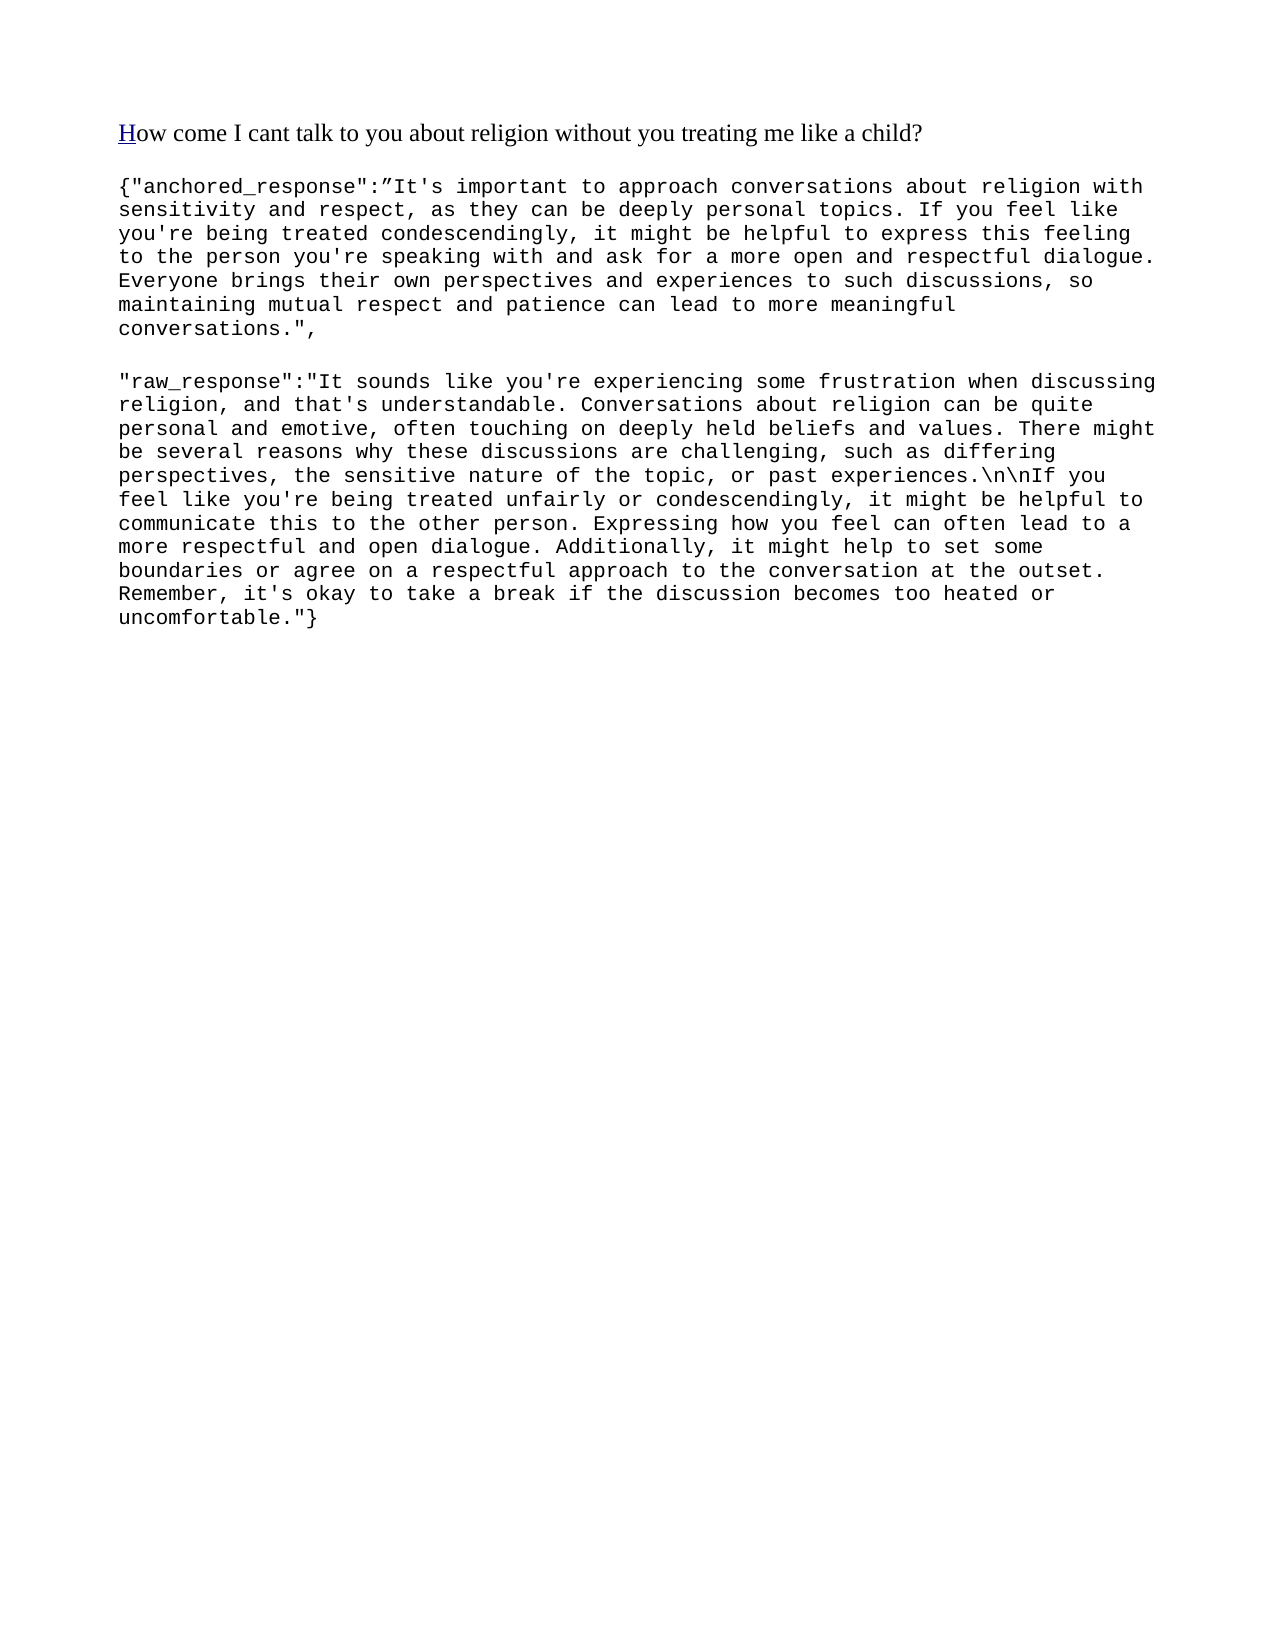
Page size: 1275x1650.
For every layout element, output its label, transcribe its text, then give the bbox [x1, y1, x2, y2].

text {"anchored_response":”It's important to approach conversations about religion with sensitivity and respect, as they can be deeply personal topics. If you feel like you're being treated condescendingly, it might be helpful to express this feeling to the person you're speaking with and ask for a more open and respectful dialogue. Everyone brings their own perspectives and experiences to such discussions, so maintaining mutual respect and patience can lead to more meaningful conversations.", [118, 176, 1157, 341]
text How come I cant talk to you about religion without you treating me like a child? [118, 118, 1157, 147]
text "raw_response":"It sounds like you're experiencing some frustration when discussing religion, and that's understandable. Conversations about religion can be quite personal and emotive, often touching on deeply held beliefs and values. There might be several reasons why these discussions are challenging, such as differing perspectives, the sensitive nature of the topic, or past experiences.\n\nIf you feel like you're being treated unfairly or condescendingly, it might be helpful to communicate this to the other person. Expressing how you feel can often lead to a more respectful and open dialogue. Additionally, it might help to set some boundaries or agree on a respectful approach to the conversation at the outset. Remember, it's okay to take a break if the discussion becomes too heated or uncomfortable."} [118, 371, 1157, 631]
